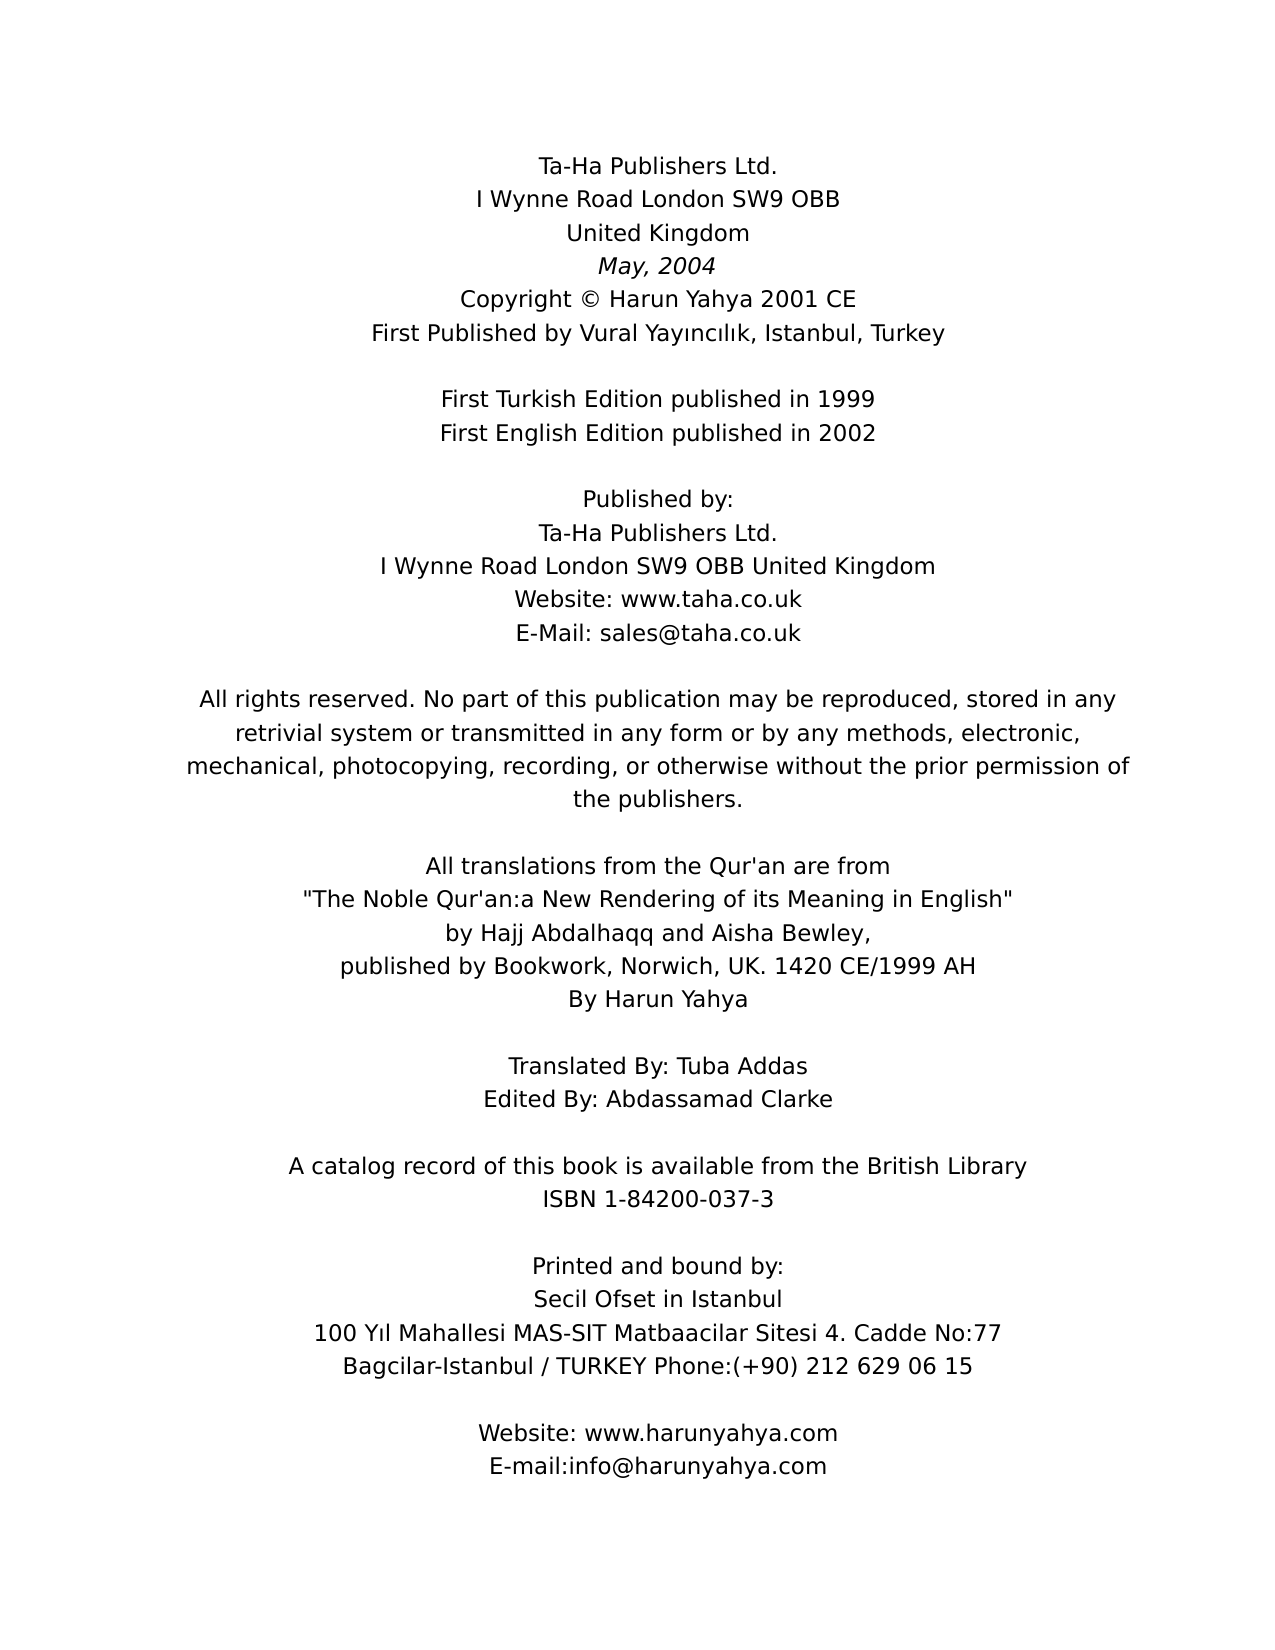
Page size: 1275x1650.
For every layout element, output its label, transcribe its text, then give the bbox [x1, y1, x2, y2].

text First Turkish Edition published in 1999 [112, 381, 1145, 414]
text Ta-Ha Publishers Ltd. [112, 514, 1145, 548]
text Printed and bound by: [112, 1248, 1145, 1281]
text First English Edition published in 2002 [112, 414, 1145, 448]
text ISBN 1-84200-037-3 [112, 1181, 1145, 1214]
text Website: www.harunyahya.com [112, 1414, 1145, 1448]
text published by Bookwork, Norwich, UK. 1420 CE/1999 AH [112, 948, 1145, 981]
text E-Mail: sales@taha.co.uk [112, 614, 1145, 648]
text A catalog record of this book is available from the British Library [112, 1148, 1145, 1181]
text Translated By: Tuba Addas [112, 1048, 1145, 1081]
text Secil Ofset in Istanbul [112, 1281, 1145, 1314]
text Website: www.taha.co.uk [112, 581, 1145, 614]
text "The Noble Qur'an:a New Rendering of its Meaning in English" [112, 881, 1145, 914]
text All translations from the Qur'an are from [112, 848, 1145, 881]
text Bagcilar-Istanbul / TURKEY Phone:(+90) 212 629 06 15 [112, 1348, 1145, 1381]
text E-mail:info@harunyahya.com [112, 1448, 1145, 1481]
text Published by: [112, 481, 1145, 514]
text United Kingdom [112, 214, 1145, 248]
text All rights reserved. No part of this publication may be reproduced, stored in any retrivial system or transmitted in any form or by any methods, electronic, mechanical, photocopying, recording, or otherwise without the prior permission of the publishers. [172, 681, 1145, 814]
text By Harun Yahya [112, 981, 1145, 1014]
text First Published by Vural Yayıncılık, Istanbul, Turkey [112, 314, 1145, 348]
text May, 2004 [112, 248, 1145, 281]
text Copyright © Harun Yahya 2001 CE [112, 281, 1145, 314]
text Ta-Ha Publishers Ltd. [112, 148, 1145, 181]
text by Hajj Abdalhaqq and Aisha Bewley, [112, 914, 1145, 948]
text I Wynne Road London SW9 OBB United Kingdom [112, 548, 1145, 581]
text I Wynne Road London SW9 OBB [112, 181, 1145, 214]
text 100 Yıl Mahallesi MAS-SIT Matbaacilar Sitesi 4. Cadde No:77 [112, 1314, 1145, 1348]
text Edited By: Abdassamad Clarke [112, 1081, 1145, 1114]
